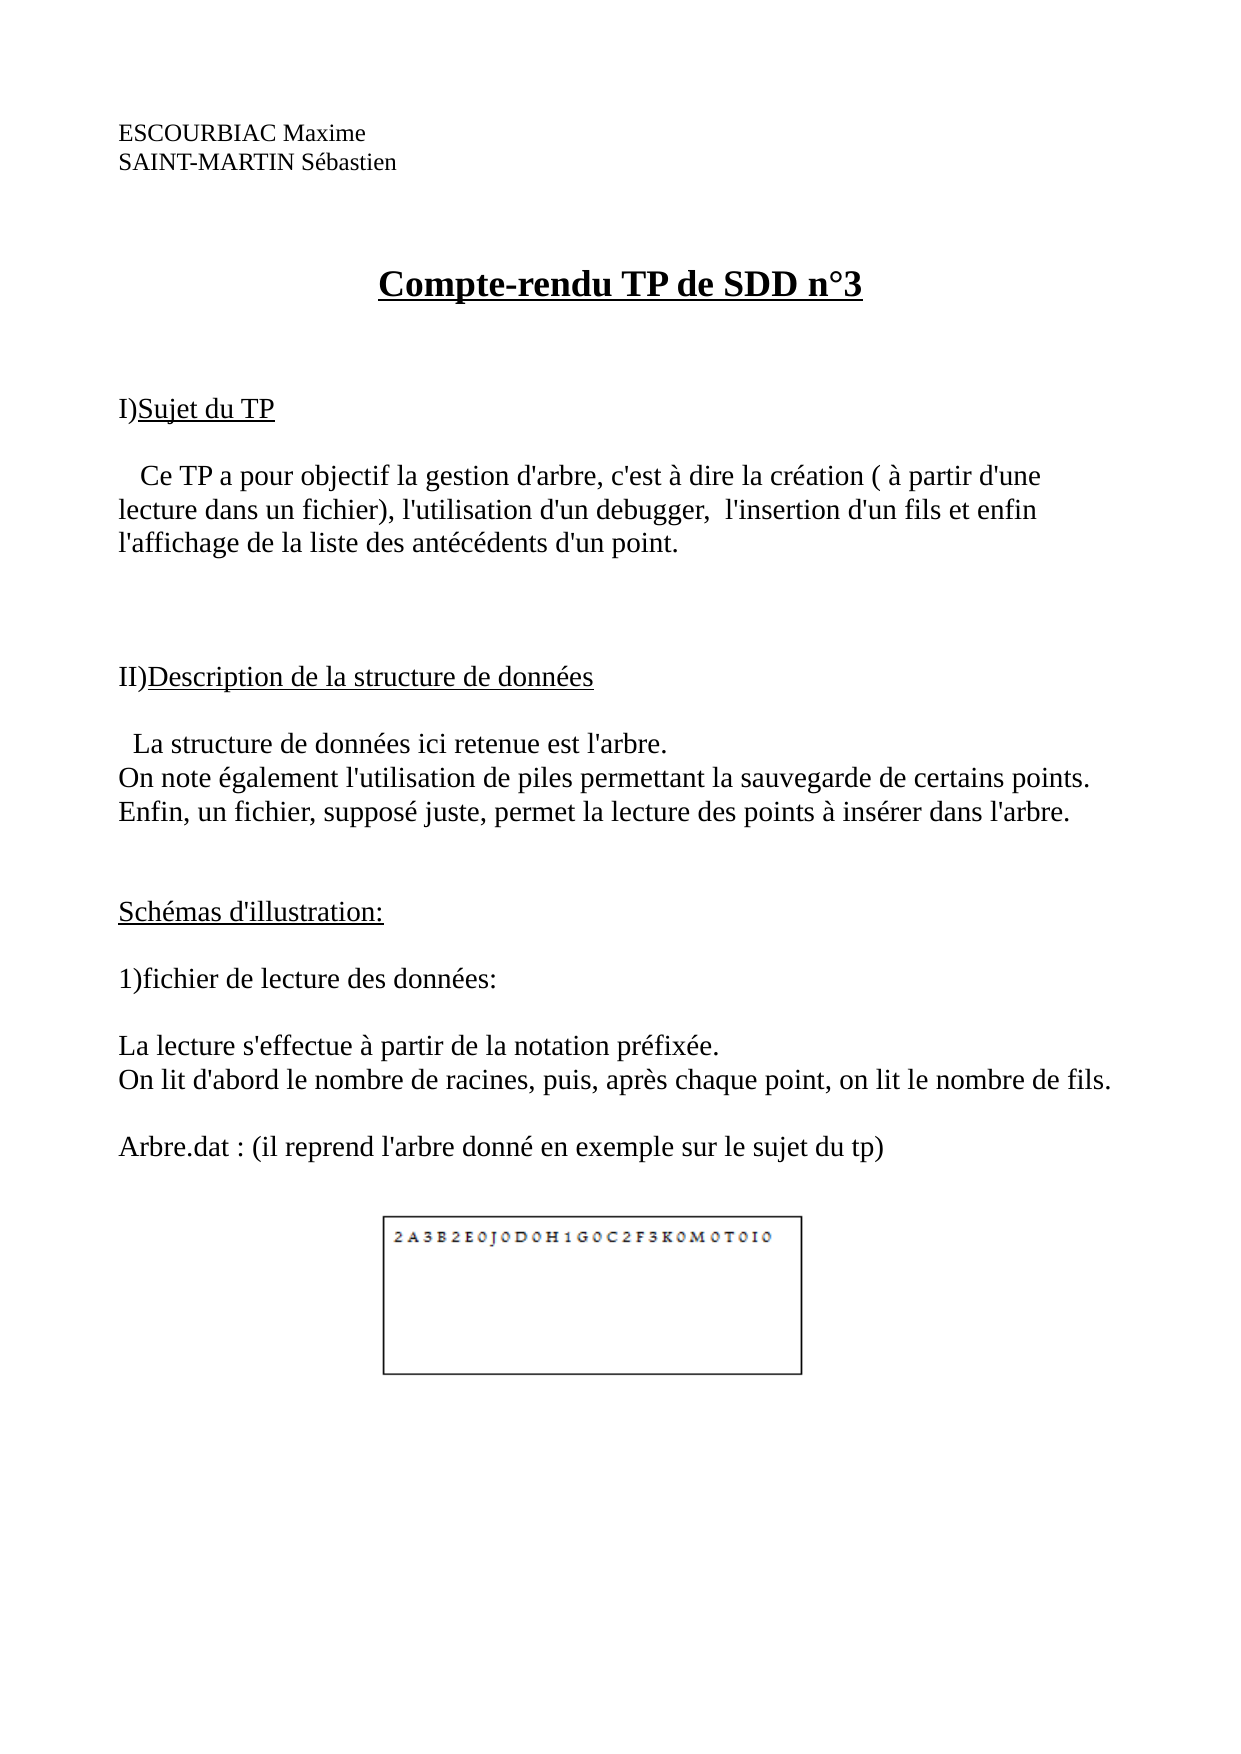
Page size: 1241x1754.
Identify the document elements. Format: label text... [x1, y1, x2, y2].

text ESCOURBIAC Maxime [118, 118, 1122, 147]
text Arbre.dat : (il reprend l'arbre donné en exemple sur le sujet du tp) [118, 1129, 1122, 1163]
text Compte-rendu TP de SDD n°3 [118, 262, 1122, 305]
text On lit d'abord le nombre de racines, puis, après chaque point, on lit le nombre de fils. [118, 1062, 1122, 1096]
text La lecture s'effectue à partir de la notation préfixée. [118, 1028, 1122, 1062]
text Ce TP a pour objectif la gestion d'arbre, c'est à dire la création ( à partir d'une lecture dans un fichier), l'utilisation d'un debugger, l'insertion d'un fils et enfin l'affichage de la liste des antécédents d'un point. [118, 458, 1122, 559]
text Enfin, un fichier, supposé juste, permet la lecture des points à insérer dans l'arbre. [118, 794, 1122, 827]
text La structure de données ici retenue est l'arbre. [118, 727, 1122, 760]
text On note également l'utilisation de piles permettant la sauvegarde de certains points. [118, 760, 1122, 794]
text I)Sujet du TP [118, 391, 1122, 425]
text Schémas d'illustration: [118, 894, 1122, 928]
text 1)fichier de lecture des données: [118, 961, 1122, 995]
text SAINT-MARTIN Sébastien [118, 147, 1122, 176]
text II)Description de la structure de données [118, 659, 1122, 693]
